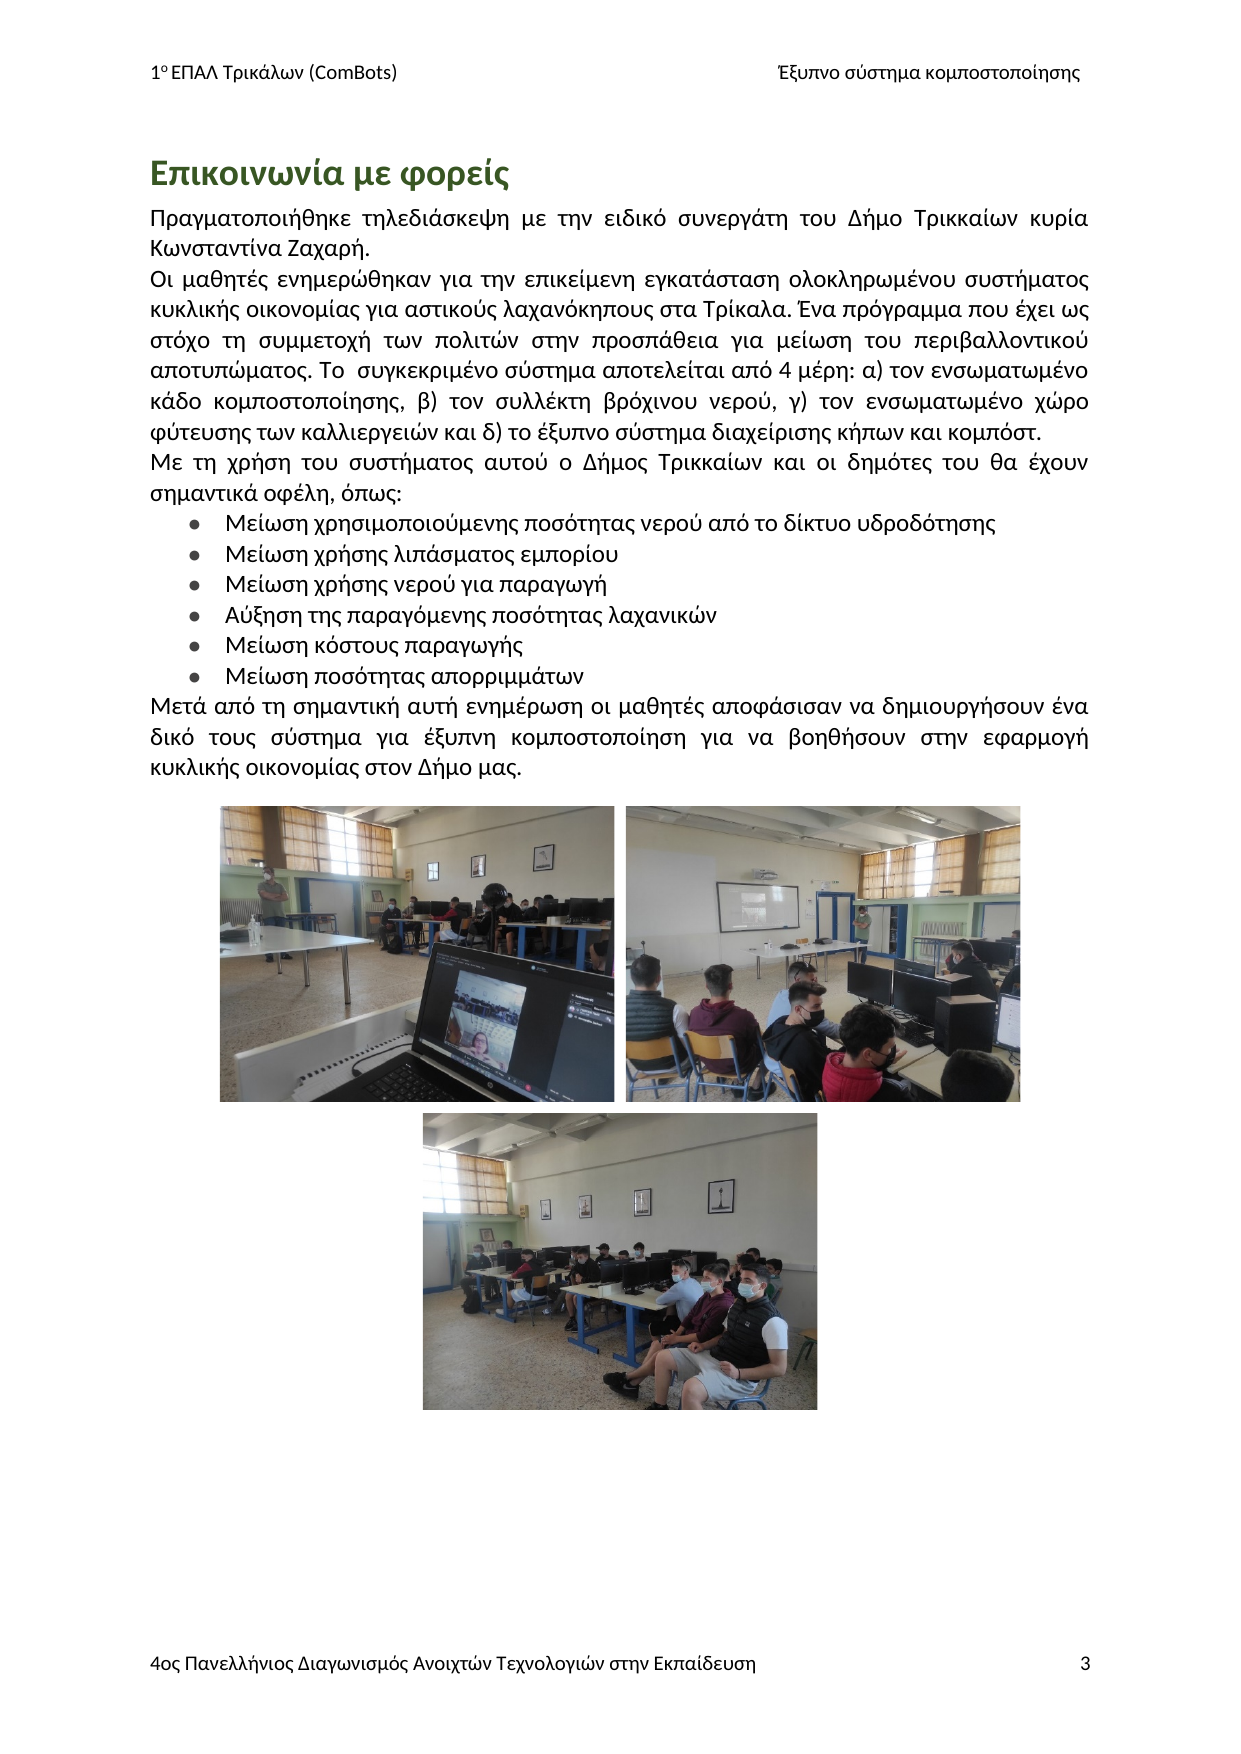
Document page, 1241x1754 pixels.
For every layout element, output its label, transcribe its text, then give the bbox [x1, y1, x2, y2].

text Μετά από τη σημαντική αυτή ενημέρωση οι μαθητές αποφάσισαν να δημιουργήσουν ένα δικό τους σύστημα για έξυπνη κομποστοποίηση για να βοηθήσουν στην εφαρμογή κυκλικής οικονομίας στον Δήμο μας. [150, 690, 1090, 782]
list Μείωση χρήσης νερού για παραγωγή [187, 568, 1090, 599]
list Μείωση χρήσης λιπάσματος εμπορίου [187, 538, 1090, 568]
list Μείωση κόστους παραγωγής [187, 629, 1090, 660]
text Πραγματοποιήθηκε τηλεδιάσκεψη με την ειδικό συνεργάτη του Δήμο Τρικκαίων κυρία Κωνσταντίνα Ζαχαρή. [150, 202, 1090, 263]
text Με τη χρήση του συστήματος αυτού ο Δήμος Τρικκαίων και οι δημότες του θα έχουν σημαντικά οφέλη, όπως: [150, 446, 1090, 507]
list Μείωση ποσότητας απορριμμάτων [187, 660, 1090, 690]
list Μείωση χρησιμοποιούμενης ποσότητας νερού από το δίκτυο υδροδότησης [187, 507, 1090, 538]
list Αύξηση της παραγόμενης ποσότητας λαχανικών [187, 599, 1090, 629]
text Οι μαθητές ενημερώθηκαν για την επικείμενη εγκατάσταση ολοκληρωμένου συστήματος κυκλικής οικονομίας για αστικούς λαχανόκηπους στα Τρίκαλα. Ένα πρόγραμμα που έχει ως στόχο τη συμμετοχή των πολιτών στην προσπάθεια για μείωση του περιβαλλοντικού αποτυπώματος. Το συγκεκριμένο σύστημα αποτελείται από 4 μέρη: α) τον ενσωματωμένο κάδο κομποστοποίησης, β) τον συλλέκτη βρόχινου νερού, γ) τον ενσωματωμένο χώρο φύτευσης των καλλιεργειών και δ) το έξυπνο σύστημα διαχείρισης κήπων και κομπόστ. [150, 263, 1090, 446]
text Επικοινωνία με φορείς [150, 149, 1090, 195]
